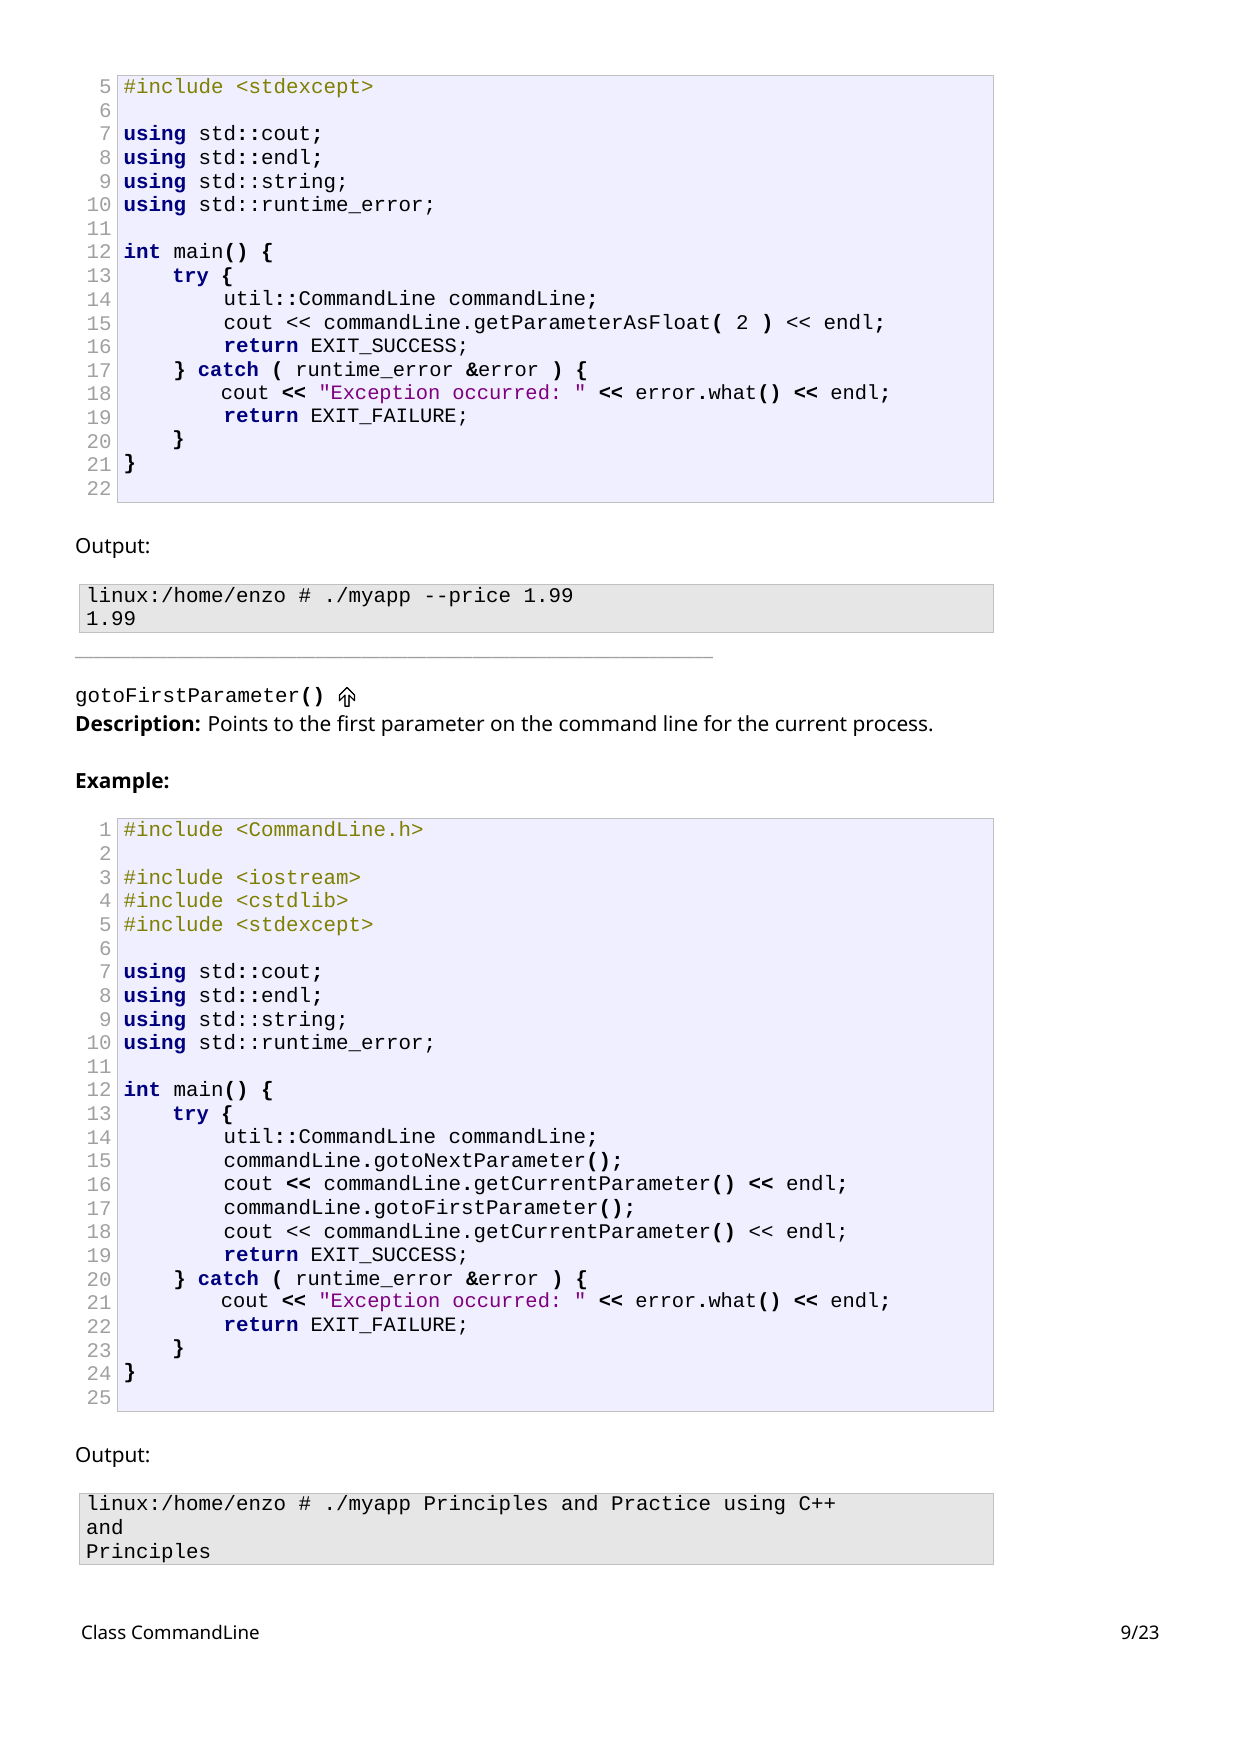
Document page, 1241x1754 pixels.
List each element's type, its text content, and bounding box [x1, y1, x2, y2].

table_header linux:/home/enzo # ./myapp --price 1.99 1.99 [80, 585, 993, 632]
table_header 1 2 3 4 5 6 7 8 9 10 11 12 13 14 15 16 17 18 19 20 21 22 23 24 25 [80, 818, 117, 1411]
text _____________________________________________________________________ [75, 633, 1165, 661]
text Output: [75, 1440, 1165, 1469]
table_header #include <stdexcept> using std::cout; using std::endl; using std::string; using std::runtime_error; int main() { try { util::CommandLine commandLine; cout << commandLine.getParameterAsFloat( 2 ) << endl; return EXIT_SUCCESS; } catch ( runtime_error &error ) { cout << "Exception occurred: " << error.what() << endl; return EXIT_FAILURE; } } [118, 76, 993, 502]
text Example: [75, 766, 1165, 818]
table_header 5 6 7 8 9 10 11 12 13 14 15 16 17 18 19 20 21 22 [80, 75, 117, 502]
text Description: Points to the first parameter on the command line for the current process. [75, 709, 1165, 737]
text gotoFirstParameter()  [75, 685, 1165, 709]
table_header linux:/home/enzo # ./myapp Principles and Practice using C++ and Principles [80, 1494, 993, 1564]
text Output: [75, 531, 1165, 560]
table_header #include <CommandLine.h> #include <iostream> #include <cstdlib> #include <stdexcept> using std::cout; using std::endl; using std::string; using std::runtime_error; int main() { try { util::CommandLine commandLine; commandLine.gotoNextParameter(); cout << commandLine.getCurrentParameter() << endl; commandLine.gotoFirstParameter(); cout << commandLine.getCurrentParameter() << endl; return EXIT_SUCCESS; } catch ( runtime_error &error ) { cout << "Exception occurred: " << error.what() << endl; return EXIT_FAILURE; } } [118, 819, 993, 1411]
